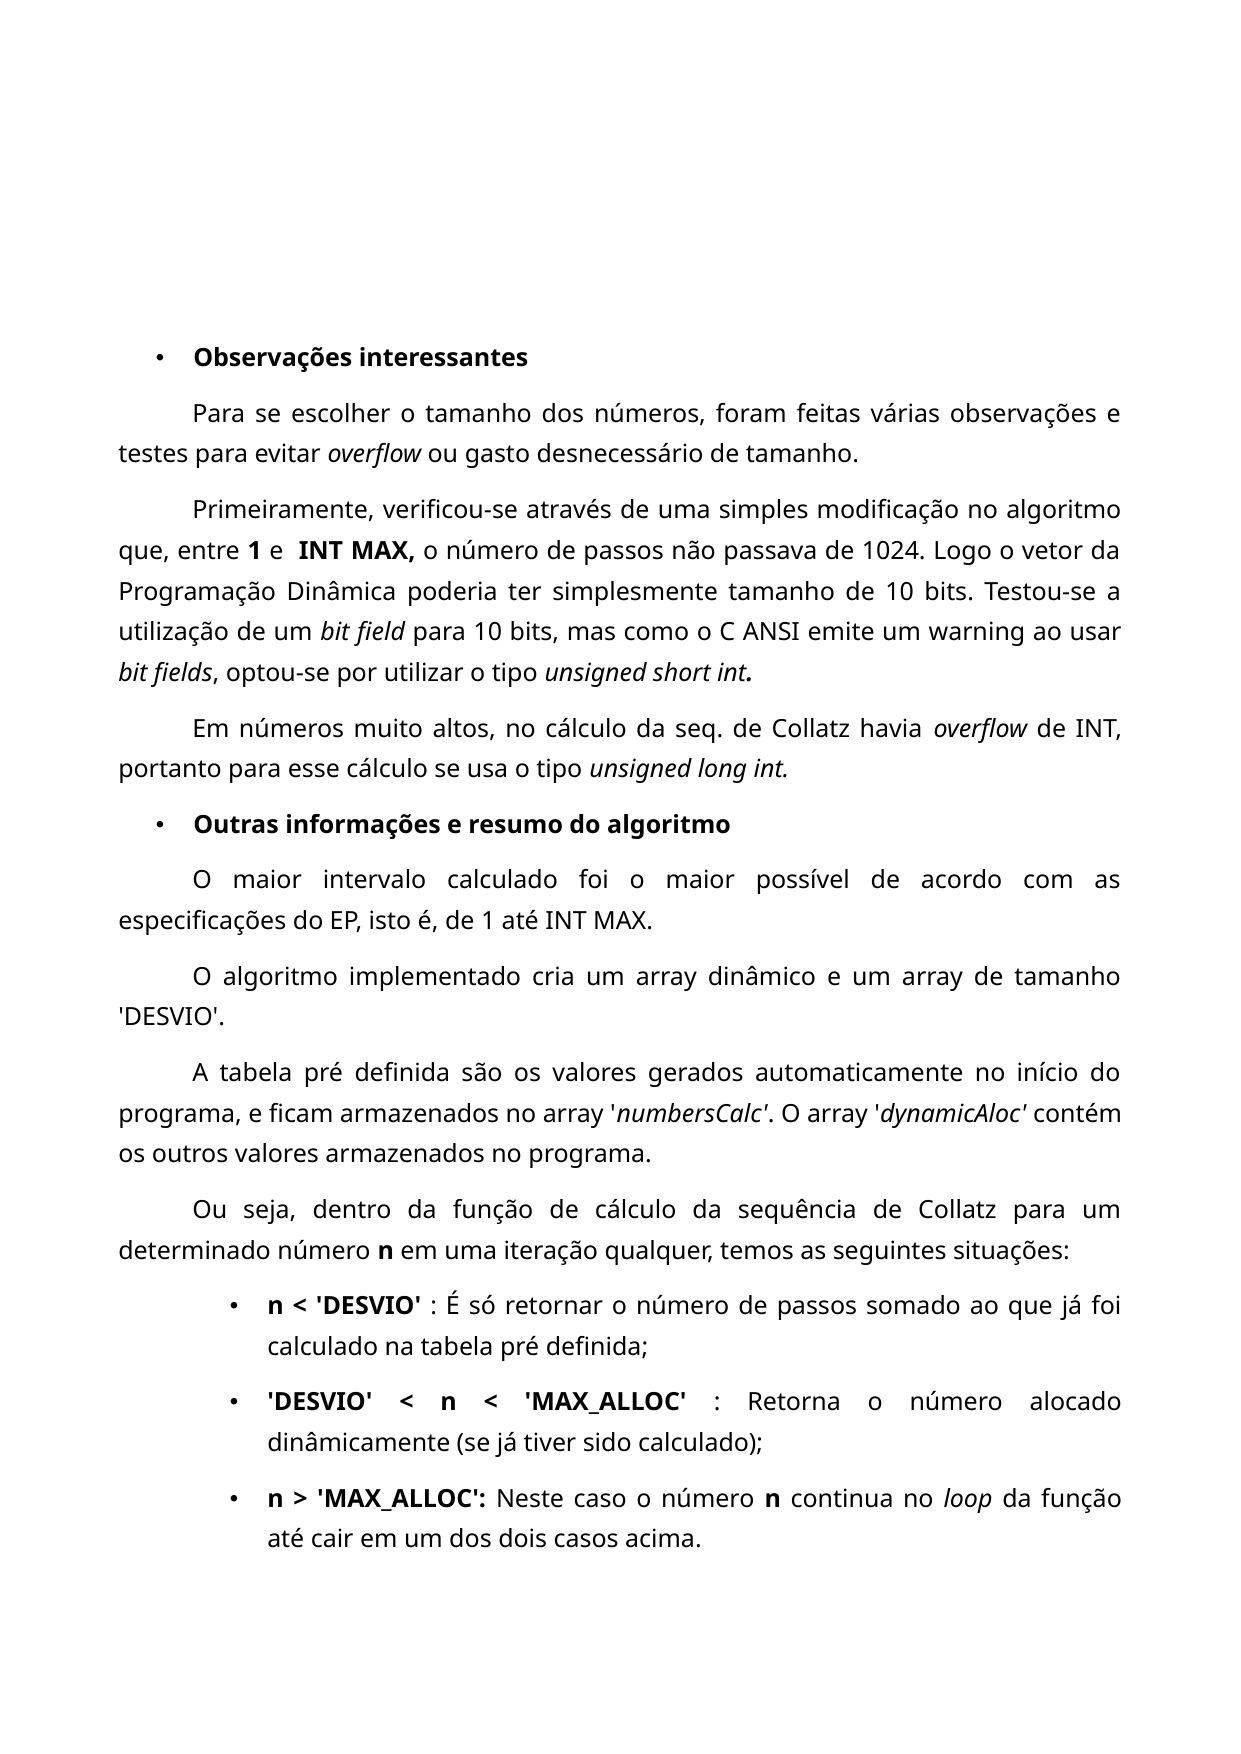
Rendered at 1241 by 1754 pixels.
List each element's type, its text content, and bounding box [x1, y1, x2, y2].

text Ou seja, dentro da função de cálculo da sequência de Collatz para um determinado número n em uma iteração qualquer, temos as seguintes situações: [118, 1191, 1122, 1266]
text Primeiramente, verificou-se através de uma simples modificação no algoritmo que, entre 1 e INT MAX, o número de passos não passava de 1024. Logo o vetor da Programação Dinâmica poderia ter simplesmente tamanho de 10 bits. Testou-se a utilização de um bit field para 10 bits, mas como o C ANSI emite um warning ao usar bit fields, optou-se por utilizar o tipo unsigned short int. [118, 491, 1122, 689]
list Outras informações e resumo do algoritmo [156, 806, 1122, 841]
list n > 'MAX_ALLOC': Neste caso o número n continua no loop da função até cair em um dos dois casos acima. [229, 1480, 1122, 1555]
list 'DESVIO' < n < 'MAX_ALLOC' : Retorna o número alocado dinâmicamente (se já tiver sido calculado); [229, 1384, 1122, 1459]
list Observações interessantes [156, 340, 1122, 374]
text A tabela pré definida são os valores gerados automaticamente no início do programa, e ficam armazenados no array 'numbersCalc'. O array 'dynamicAloc' contém os outros valores armazenados no programa. [118, 1054, 1122, 1170]
text Em números muito altos, no cálculo da seq. de Collatz havia overflow de INT, portanto para esse cálculo se usa o tipo unsigned long int. [118, 710, 1122, 785]
list n < 'DESVIO' : É só retornar o número de passos somado ao que já foi calculado na tabela pré definida; [229, 1288, 1122, 1363]
text Para se escolher o tamanho dos números, foram feitas várias observações e testes para evitar overflow ou gasto desnecessário de tamanho. [118, 395, 1122, 470]
text O maior intervalo calculado foi o maior possível de acordo com as especificações do EP, isto é, de 1 até INT MAX. [118, 862, 1122, 937]
text O algoritmo implementado cria um array dinâmico e um array de tamanho 'DESVIO'. [118, 958, 1122, 1033]
